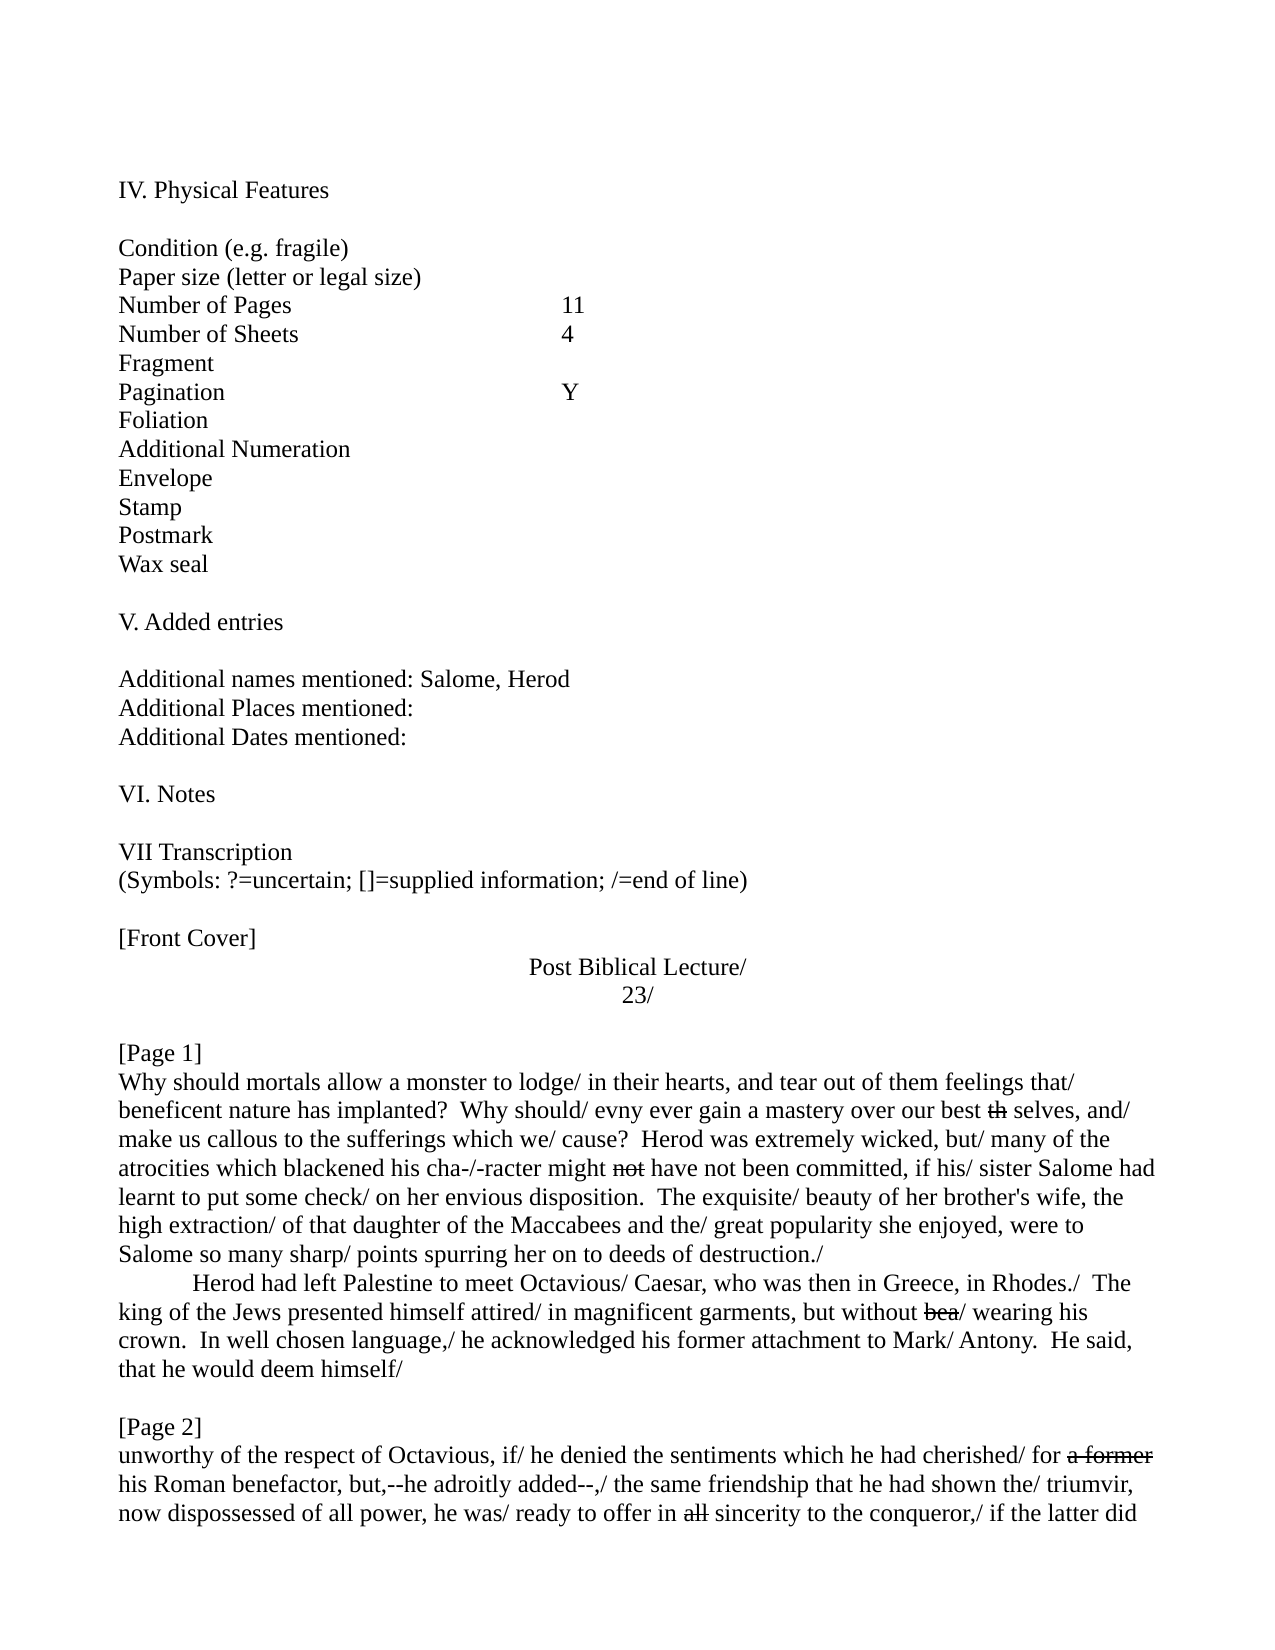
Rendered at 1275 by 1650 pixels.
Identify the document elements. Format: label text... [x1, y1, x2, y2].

text 23/ [118, 981, 1157, 1009]
text Foliation [118, 406, 1157, 434]
text Additional Dates mentioned: [118, 722, 1157, 751]
text VI. Notes [118, 779, 1157, 808]
text Why should mortals allow a monster to lodge/ in their hearts, and tear out of them feelings that/ beneficent nature has implanted? Why should/ evny ever gain a mastery over our best th selves, and/ make us callous to the sufferings which we/ cause? Herod was extremely wicked, but/ many of the atrocities which blackened his cha-/-racter might not have not been committed, if his/ sister Salome had learnt to put some check/ on her envious disposition. The exquisite/ beauty of her brother's wife, the high extraction/ of that daughter of the Maccabees and the/ great popularity she enjoyed, were to Salome so many sharp/ points spurring her on to deeds of destruction./ [118, 1067, 1157, 1268]
text Additional Numeration [118, 434, 1157, 463]
text Additional names mentioned: Salome, Herod [118, 664, 1157, 693]
text Post Biblical Lecture/ [118, 952, 1157, 981]
text unworthy of the respect of Octavious, if/ he denied the sentiments which he had cherished/ for a former his Roman benefactor, but,--he adroitly added--,/ the same friendship that he had shown the/ triumvir, now dispossessed of all power, he was/ ready to offer in all sincerity to the conqueror,/ if the latter did [118, 1441, 1157, 1527]
text Herod had left Palestine to meet Octavious/ Caesar, who was then in Greece, in Rhodes./ The king of the Jews presented himself attired/ in magnificent garments, but without bea/ wearing his crown. In well chosen language,/ he acknowledged his former attachment to Mark/ Antony. He said, that he would deem himself/ [118, 1268, 1157, 1383]
text IV. Physical Features [118, 176, 1157, 204]
text Wax seal [118, 549, 1157, 578]
text [Page 1] [118, 1038, 1157, 1067]
text [Page 2] [118, 1412, 1157, 1441]
text Number of Pages 11 [118, 291, 1157, 319]
text V. Added entries [118, 607, 1157, 636]
text Fragment [118, 348, 1157, 377]
text Paper size (letter or legal size) [118, 262, 1157, 291]
text Postma rk [118, 521, 1157, 549]
text Number of Sheets 4 [118, 319, 1157, 348]
text Condition (e.g. fragile) [118, 233, 1157, 262]
text Stamp [118, 492, 1157, 521]
text Pagination Y [118, 377, 1157, 406]
text Additional Places mentioned: [118, 693, 1157, 722]
text VII Transcription [118, 837, 1157, 866]
text (Symbols: ?=uncertain; []=supplied information; /=end of line) [118, 866, 1157, 894]
text [Front Cover] [118, 923, 1157, 952]
text Envelope [118, 463, 1157, 492]
